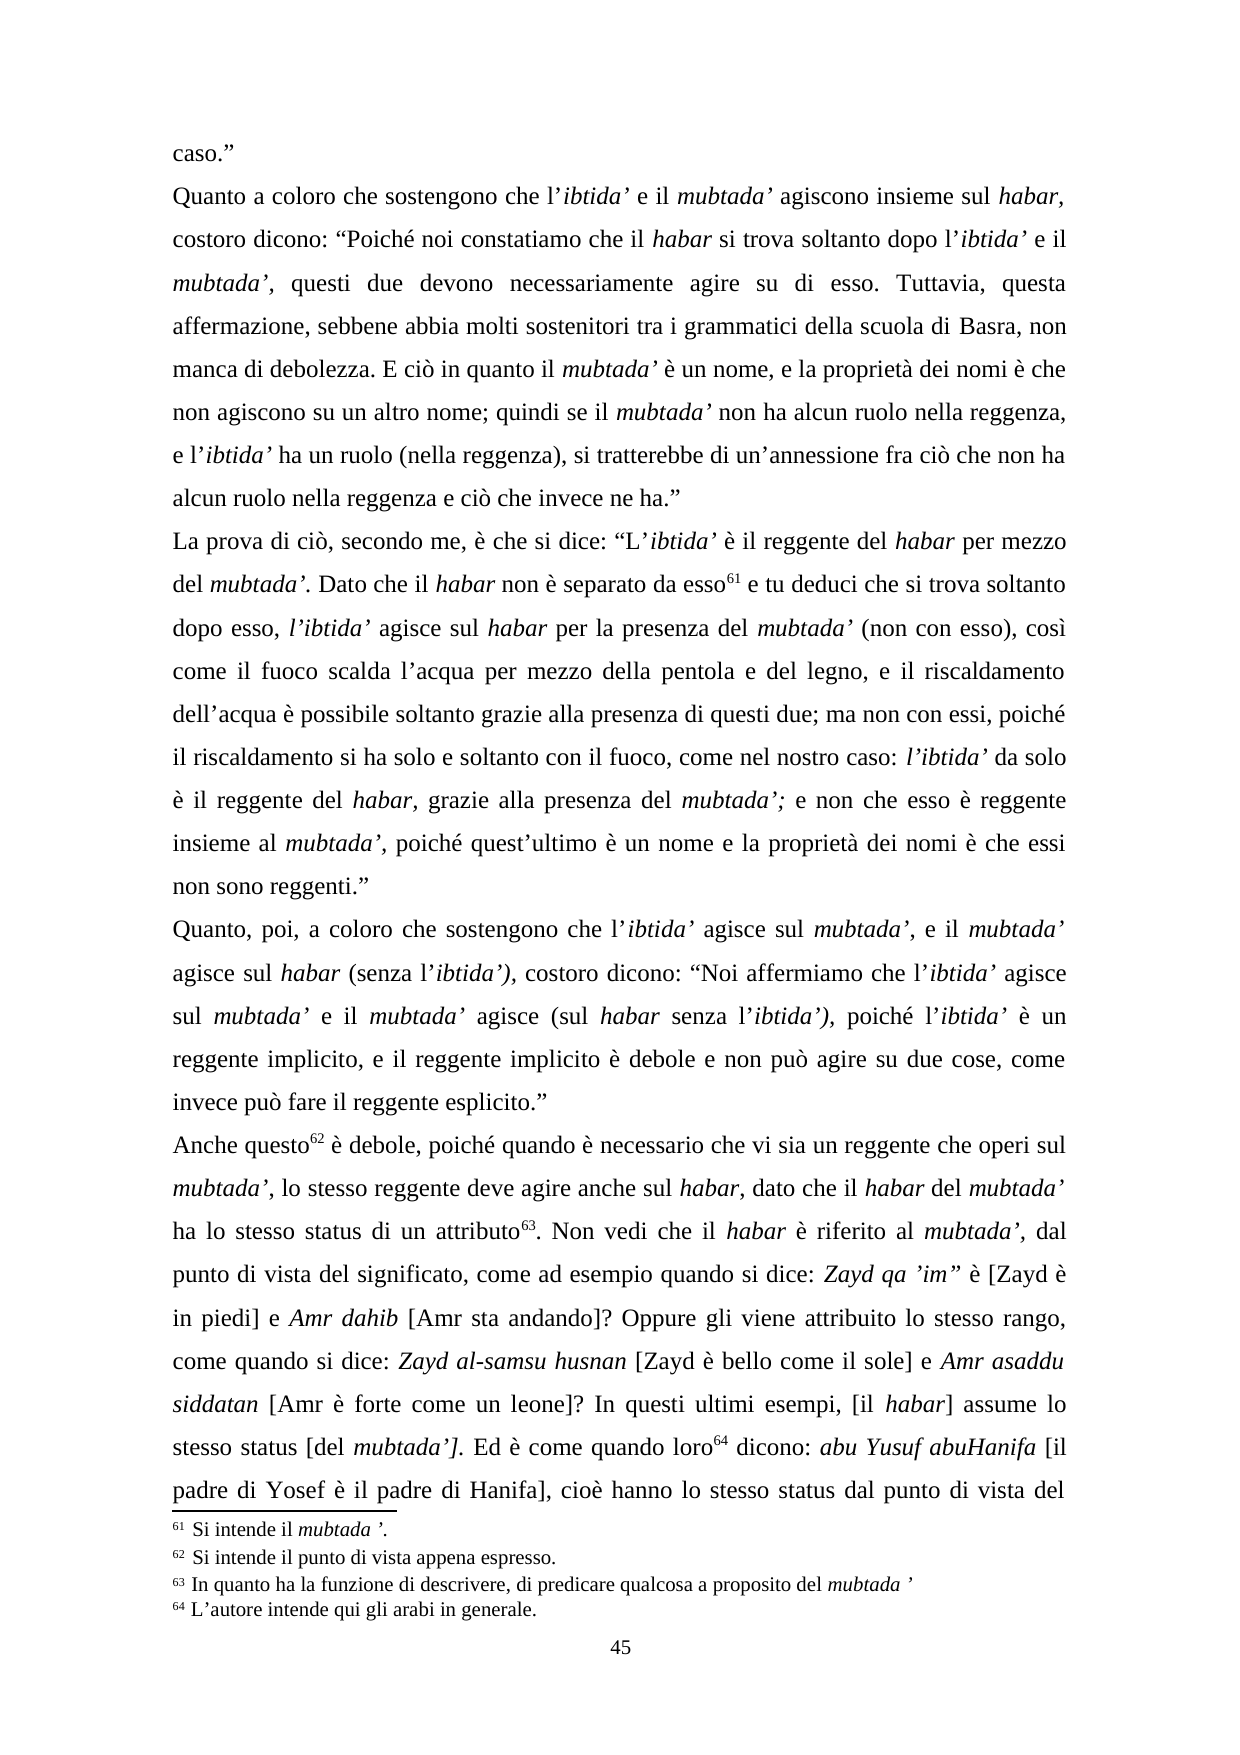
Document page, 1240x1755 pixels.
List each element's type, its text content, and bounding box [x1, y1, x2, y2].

text Si intende il mubtada ’. [172, 1517, 1067, 1541]
text caso.” [172, 138, 1067, 167]
text La prova di ciò, secondo me, è che si dice: “L’ibtida’ è il reggente del habar per mezzo del mubtada’. Dato che il habar non è separato da esso e tu deduci che si trova soltanto dopo esso, l’ibtida’ agisce sul habar per la presenza del mubtada’ (non con esso), così come il fuoco scalda l’acqua per mezzo della pentola e del legno, e il riscaldamento dell’acqua è possibile soltanto grazie alla presenza di questi due; ma non con essi, poiché il riscaldamento si ha solo e soltanto con il fuoco, come nel nostro caso: l’ibtida’ da solo è il reggente del habar, grazie alla presenza del mubtada’; e non che esso è reggente insieme al mubtada’, poiché quest’ultimo è un nome e la proprietà dei nomi è che essi non sono reggenti.” [172, 526, 1067, 900]
text Quanto, poi, a coloro che sostengono che l’ibtida’ agisce sul mubtada’, e il mubtada’ agisce sul habar (senza l’ibtida’), costoro dicono: “Noi affermiamo che l’ibtida’ agisce sul mubtada’ e il mubtada’ agisce (sul habar senza l’ibtida’), poiché l’ibtida’ è un reggente implicito, e il reggente implicito è debole e non può agire su due cose, come invece può fare il reggente esplicito.” [172, 914, 1067, 1116]
text Si intende il punto di vista appena espresso. [172, 1545, 1067, 1569]
text In quanto ha la funzione di descrivere, di predicare qualcosa a proposito del mubtada ’ [172, 1572, 1067, 1596]
text L’autore intende qui gli arabi in generale. [172, 1596, 1067, 1621]
text Quanto a coloro che sostengono che l’ibtida’ e il mubtada’ agiscono insieme sul habar, costoro dicono: “Poiché noi constatiamo che il habar si trova soltanto dopo l’ibtida’ e il mubtada’, questi due devono necessariamente agire su di esso. Tuttavia, questa affermazione, sebbene abbia molti sostenitori tra i grammatici della scuola di Basra, non manca di debolezza. E ciò in quanto il mubtada’ è un nome, e la proprietà dei nomi è che non agiscono su un altro nome; quindi se il mubtada’ non ha alcun ruolo nella reggenza, e l’ibtida’ ha un ruolo (nella reggenza), si tratterebbe di un’annessione fra ciò che non ha alcun ruolo nella reggenza e ciò che invece ne ha.” [172, 181, 1067, 512]
text Anche questo è debole, poiché quando è necessario che vi sia un reggente che operi sul mubtada’, lo stesso reggente deve agire anche sul habar, dato che il habar del mubtada’ ha lo stesso status di un attributo. Non vedi che il habar è riferito al mubtada’, dal punto di vista del significato, come ad esempio quando si dice: Zayd qa ’im” è [Zayd è in piedi] e Amr dahib [Amr sta andando]? Oppure gli viene attribuito lo stesso rango, come quando si dice: Zayd al-samsu husnan [Zayd è bello come il sole] e Amr asaddu siddatan [Amr è forte come un leone]? In questi ultimi esempi, [il habar] assume lo stesso status [del mubtada’]. Ed è come quando loro dicono: abu Yusuf abuHanifa [il padre di Yosef è il padre di Hanifa], cioè hanno lo stesso status dal punto di vista del [172, 1130, 1067, 1504]
